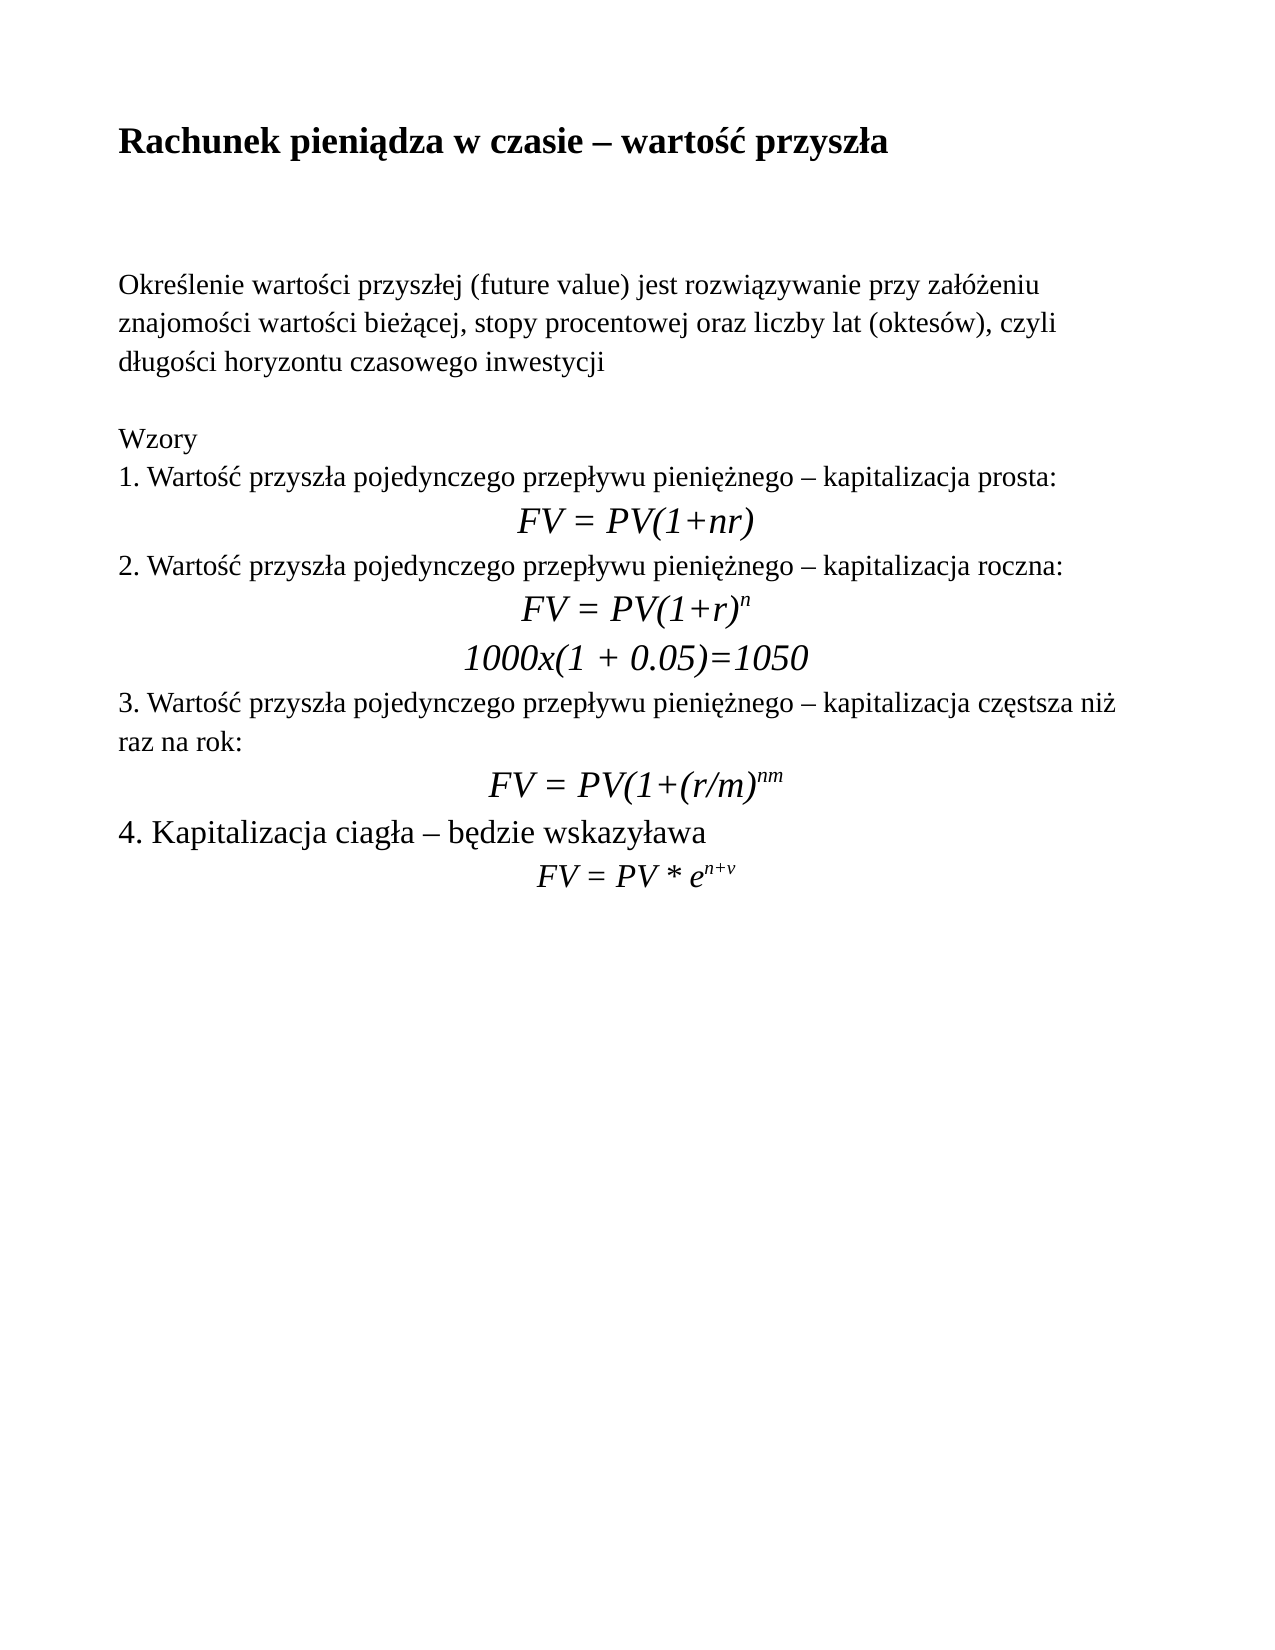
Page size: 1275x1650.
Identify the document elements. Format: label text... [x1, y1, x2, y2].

text 2. Wartość przyszła pojedynczego przepływu pieniężnego – kapitalizacja roczna: [118, 548, 1157, 581]
text FV = PV * en+v [118, 856, 1157, 894]
text 3. Wartość przyszła pojedynczego przepływu pieniężnego – kapitalizacja częstsza niż raz na rok: [118, 685, 1157, 757]
text 4. Kapitalizacja ciagła – będzie wskazyława [118, 812, 1157, 850]
text 1. Wartość przyszła pojedynczego przepływu pieniężnego – kapitalizacja prosta: [118, 459, 1157, 493]
text FV = PV(1+nr) [118, 498, 1157, 541]
text Wzory [118, 421, 1157, 454]
text FV = PV(1+(r/m)nm [118, 762, 1157, 806]
text Rachunek pieniądza w czasie – wartość przyszła [118, 118, 1157, 161]
text FV = PV(1+r)n [118, 586, 1157, 629]
text Określenie wartości przyszłej (future value) jest rozwiązywanie przy załóżeniu znajomości wartości bieżącej, stopy procentowej oraz liczby lat (oktesów), czyli długości horyzontu czasowego inwestycji [118, 267, 1157, 377]
text 1000x(1 + 0.05)=1050 [118, 636, 1157, 679]
